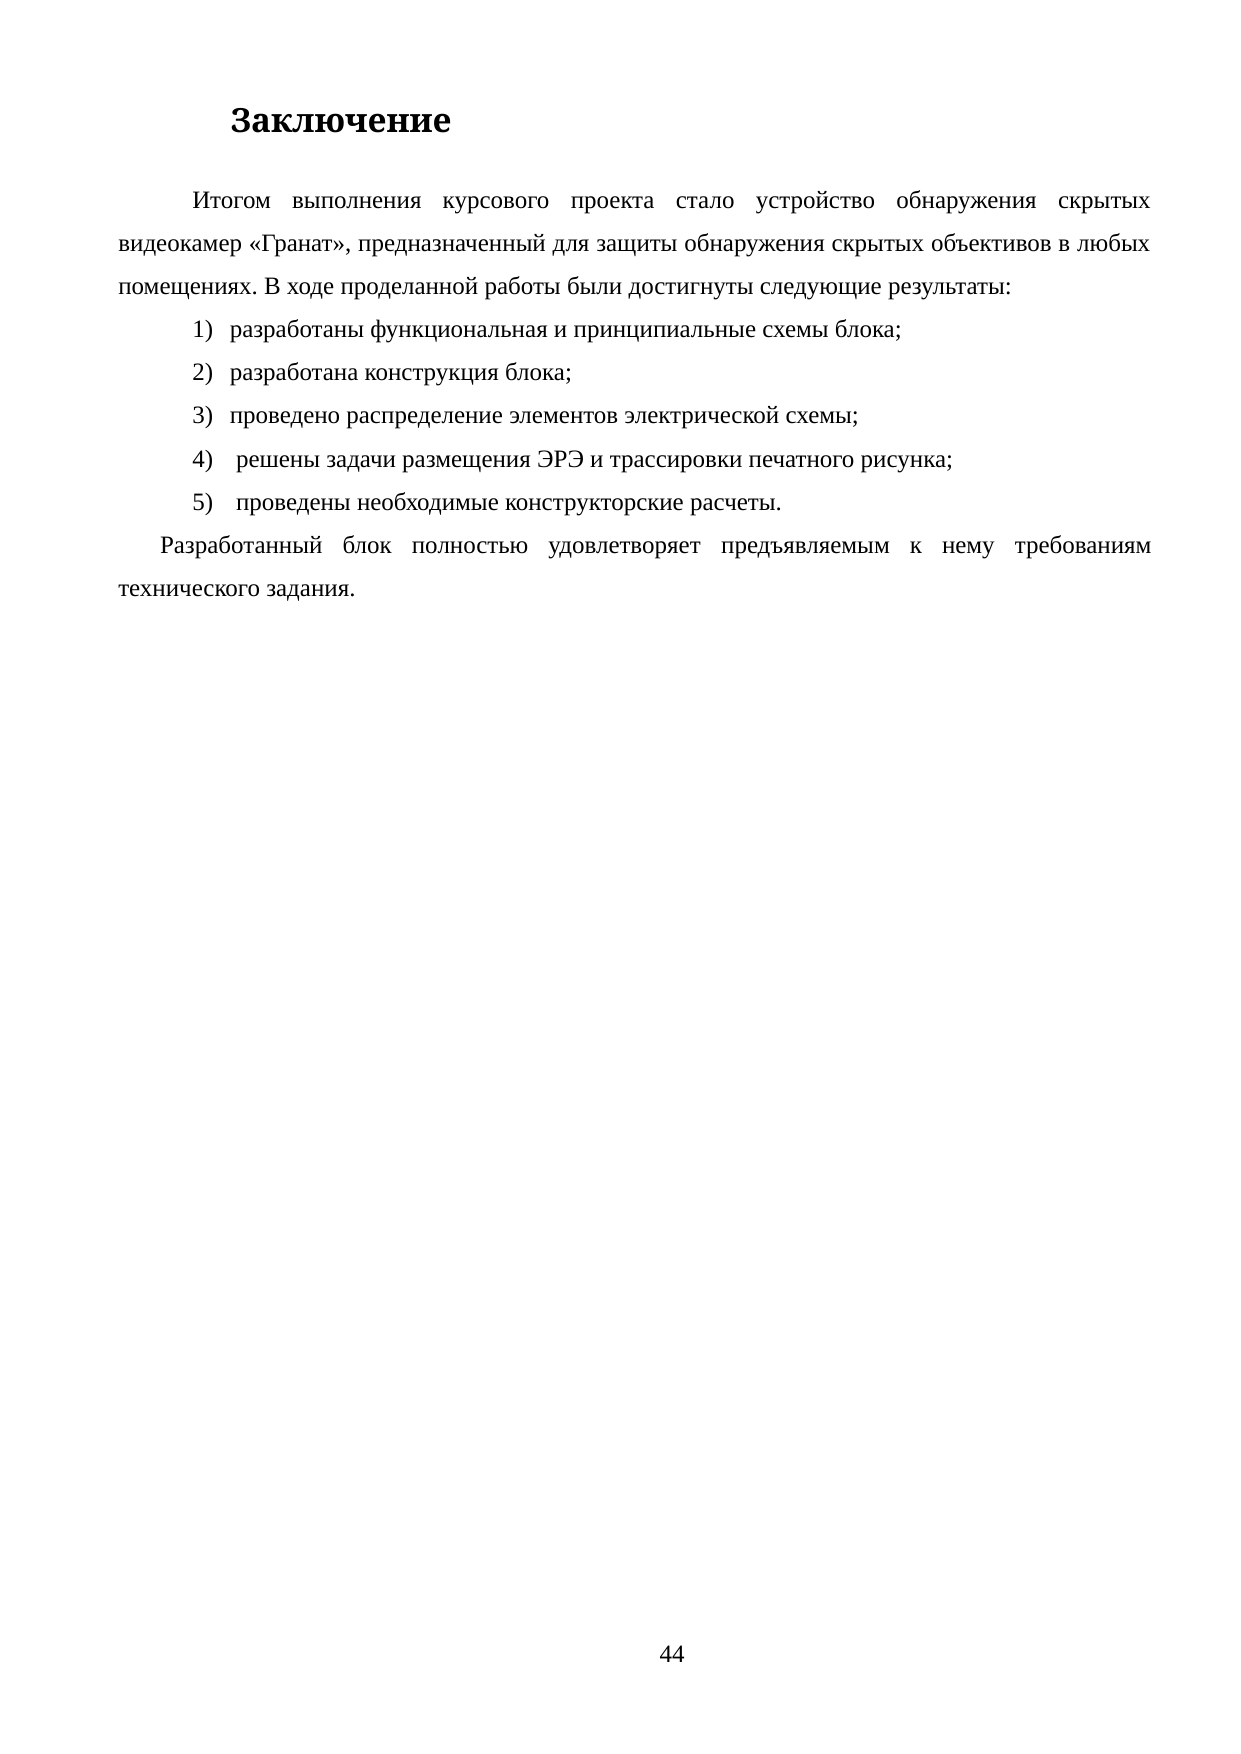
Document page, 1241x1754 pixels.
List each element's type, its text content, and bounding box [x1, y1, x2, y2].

list решены задачи размещения ЭРЭ и трассировки печатного рисунка; [192, 444, 1152, 472]
text Итогом выполнения курсового проекта стало устройство обнаружения скрытых видеокамер «Гранат», предназначенный для защиты обнаружения скрытых объективов в любых помещениях. В ходе проделанной работы были достигнуты следующие результаты: [118, 185, 1152, 300]
subtitle Заключение [118, 102, 1152, 141]
list проведены необходимые конструкторские расчеты. [192, 487, 1152, 516]
list разработаны функциональная и принципиальные схемы блока; [192, 314, 1152, 343]
text Разработанный блок полностью удовлетворяет предъявляемым к нему требованиям технического задания. [118, 530, 1152, 602]
list проведено распределение элементов электрической схемы; [192, 401, 1152, 429]
list разработана конструкция блока; [192, 357, 1152, 386]
